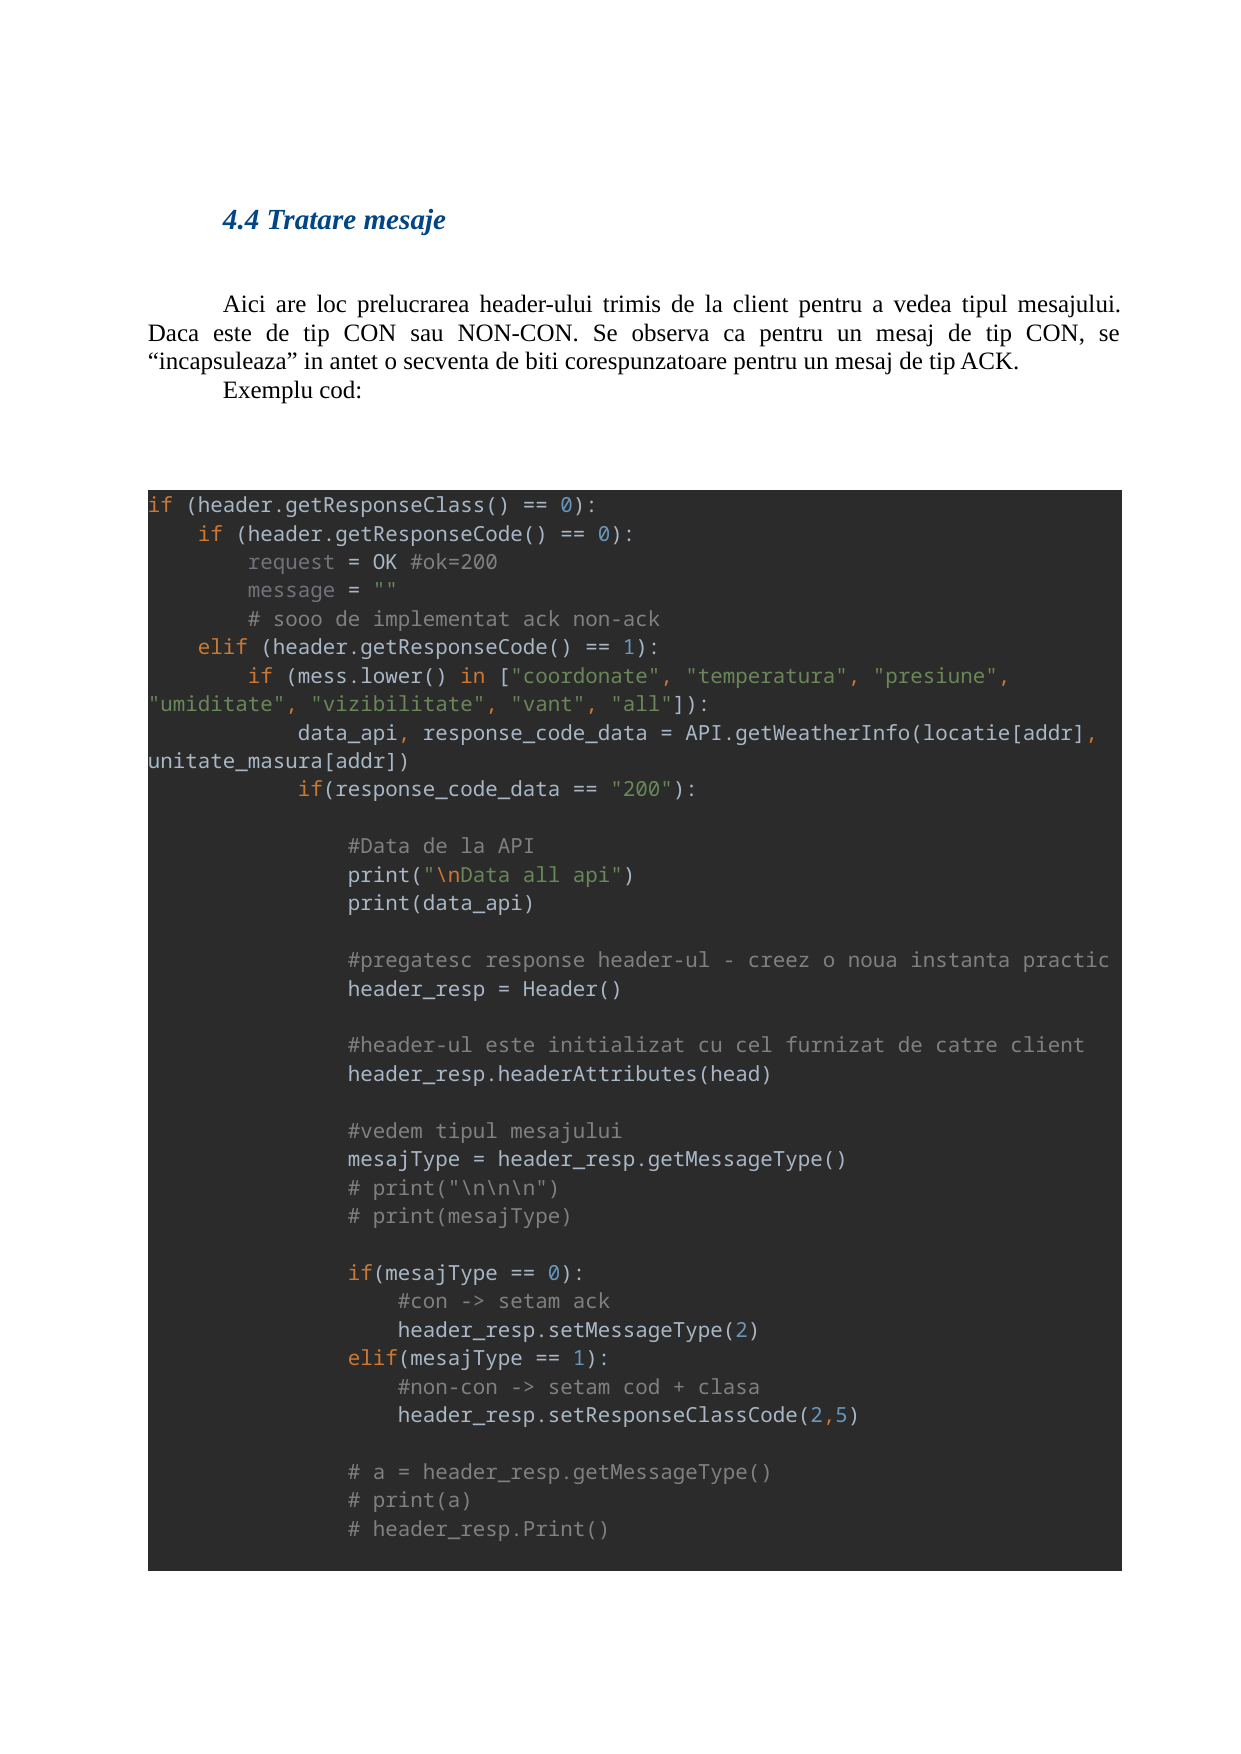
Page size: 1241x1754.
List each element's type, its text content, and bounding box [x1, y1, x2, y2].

text Exemplu cod: [148, 375, 1122, 404]
text Aici are loc prelucrarea header-ului trimis de la client pentru a vedea tipul mesajului. Daca este de tip CON sau NON-CON. Se observa ca pentru un mesaj de tip CON, se “incapsuleaza” in antet o secventa de biti corespunzatoare pentru un mesaj de tip ACK. [148, 289, 1122, 375]
text if (header.getResponseClass() == 0): if (header.getResponseCode() == 0): request = OK #ok=200 message = "" # sooo de implementat ack non-ack elif (header.getResponseCode() == 1): if (mess.lower() in ["coordonate", "temperatura", "presiune", "umiditate", "vizibilitate", "vant", "all"]): data_api, response_code_data = API.getWeatherInfo(locatie[addr], unitate_masura[addr]) if(response_code_data == "200"): #Data de la API print("\nData all api") print(data_api) #pregatesc response header-ul - creez o noua instanta practic header_resp = Header() #header-ul este initializat cu cel furnizat de catre client header_resp.headerAttributes(head) #vedem tipul mesajului mesajType = header_resp.getMessageType() # print("\n\n\n") # print(mesajType) if(mesajType == 0): #con -> setam ack header_resp.setMessageType(2) elif(mesajType == 1): #non-con -> setam cod + clasa header_resp.setResponseClassCode(2,5) # a = header_resp.getMessageType() # print(a) # header_resp.Print() [148, 490, 1122, 1571]
subtitle 4.4 Tratare mesaje [148, 202, 1122, 235]
